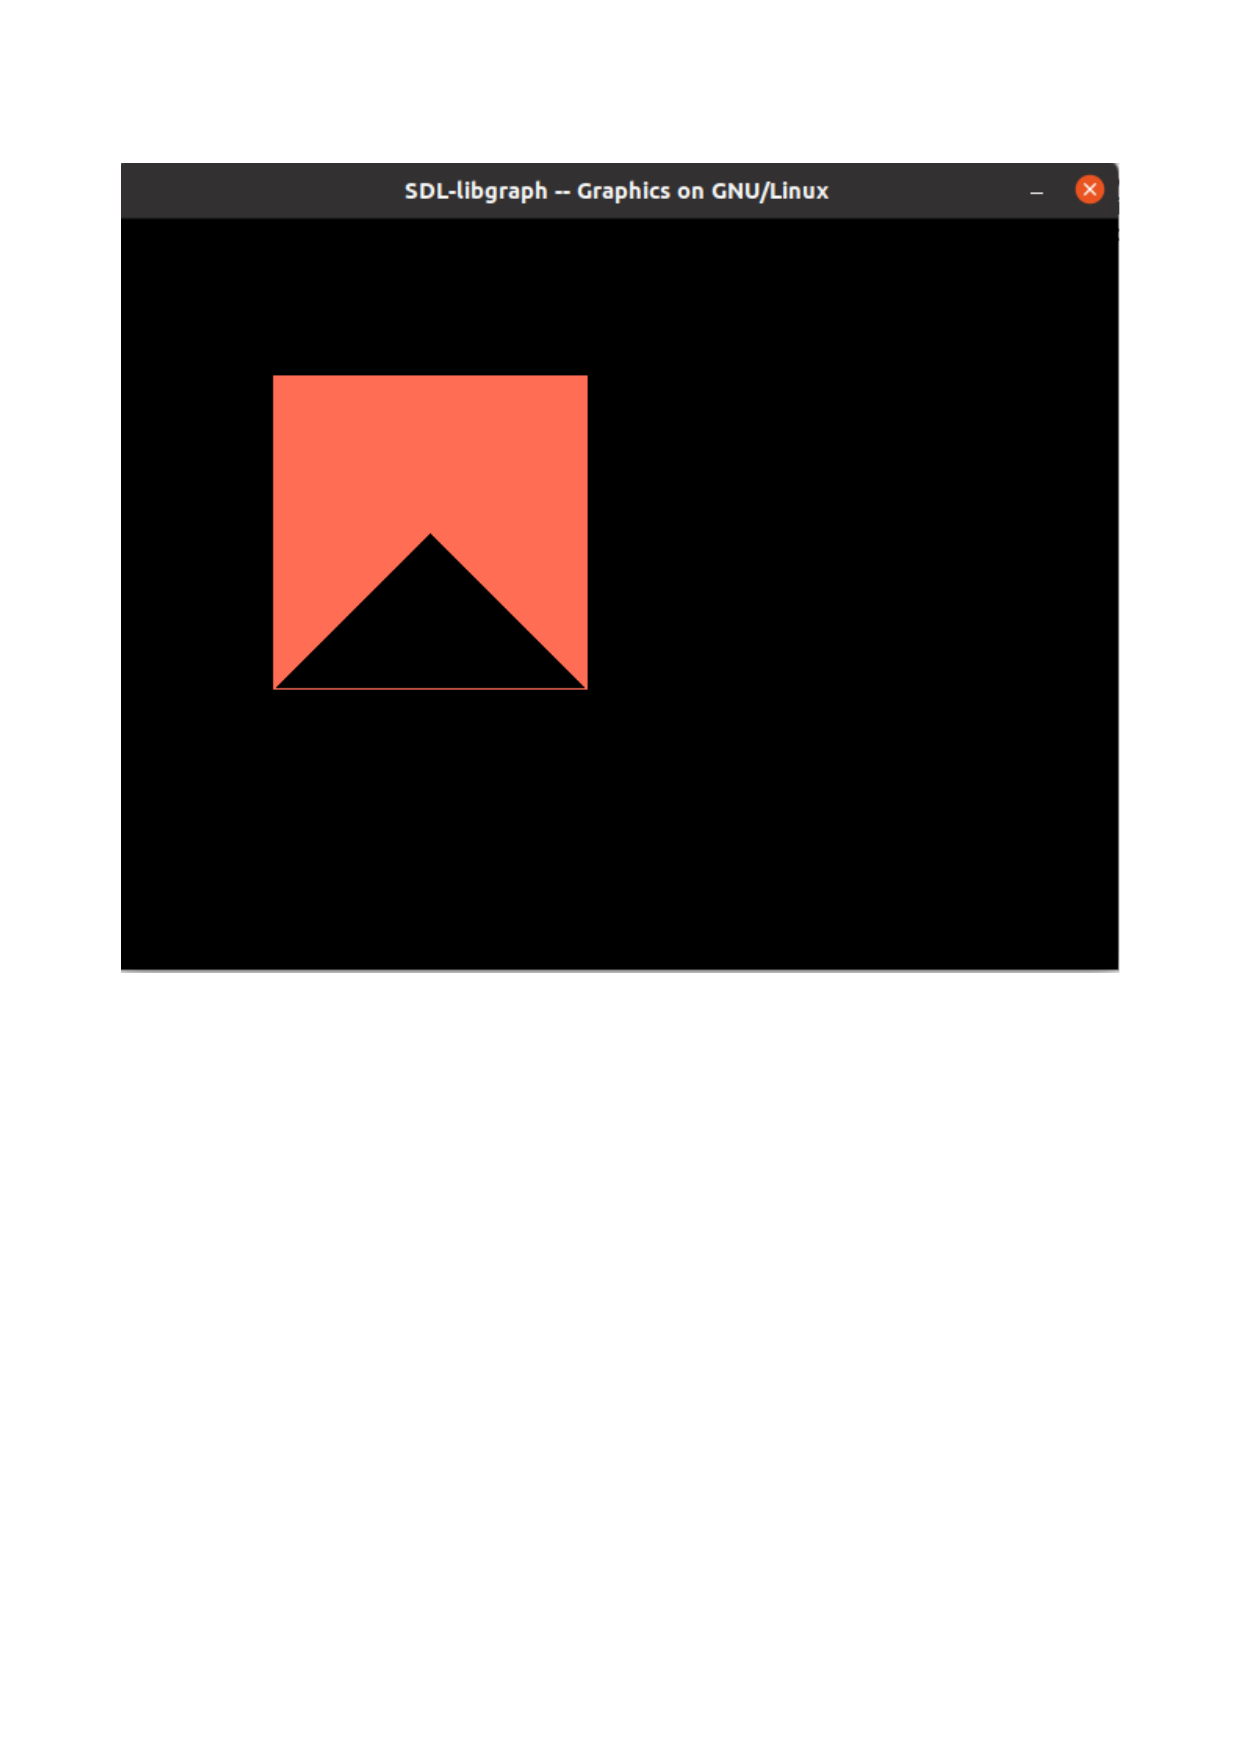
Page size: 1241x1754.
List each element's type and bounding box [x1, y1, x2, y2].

picture [121, 163, 1120, 973]
